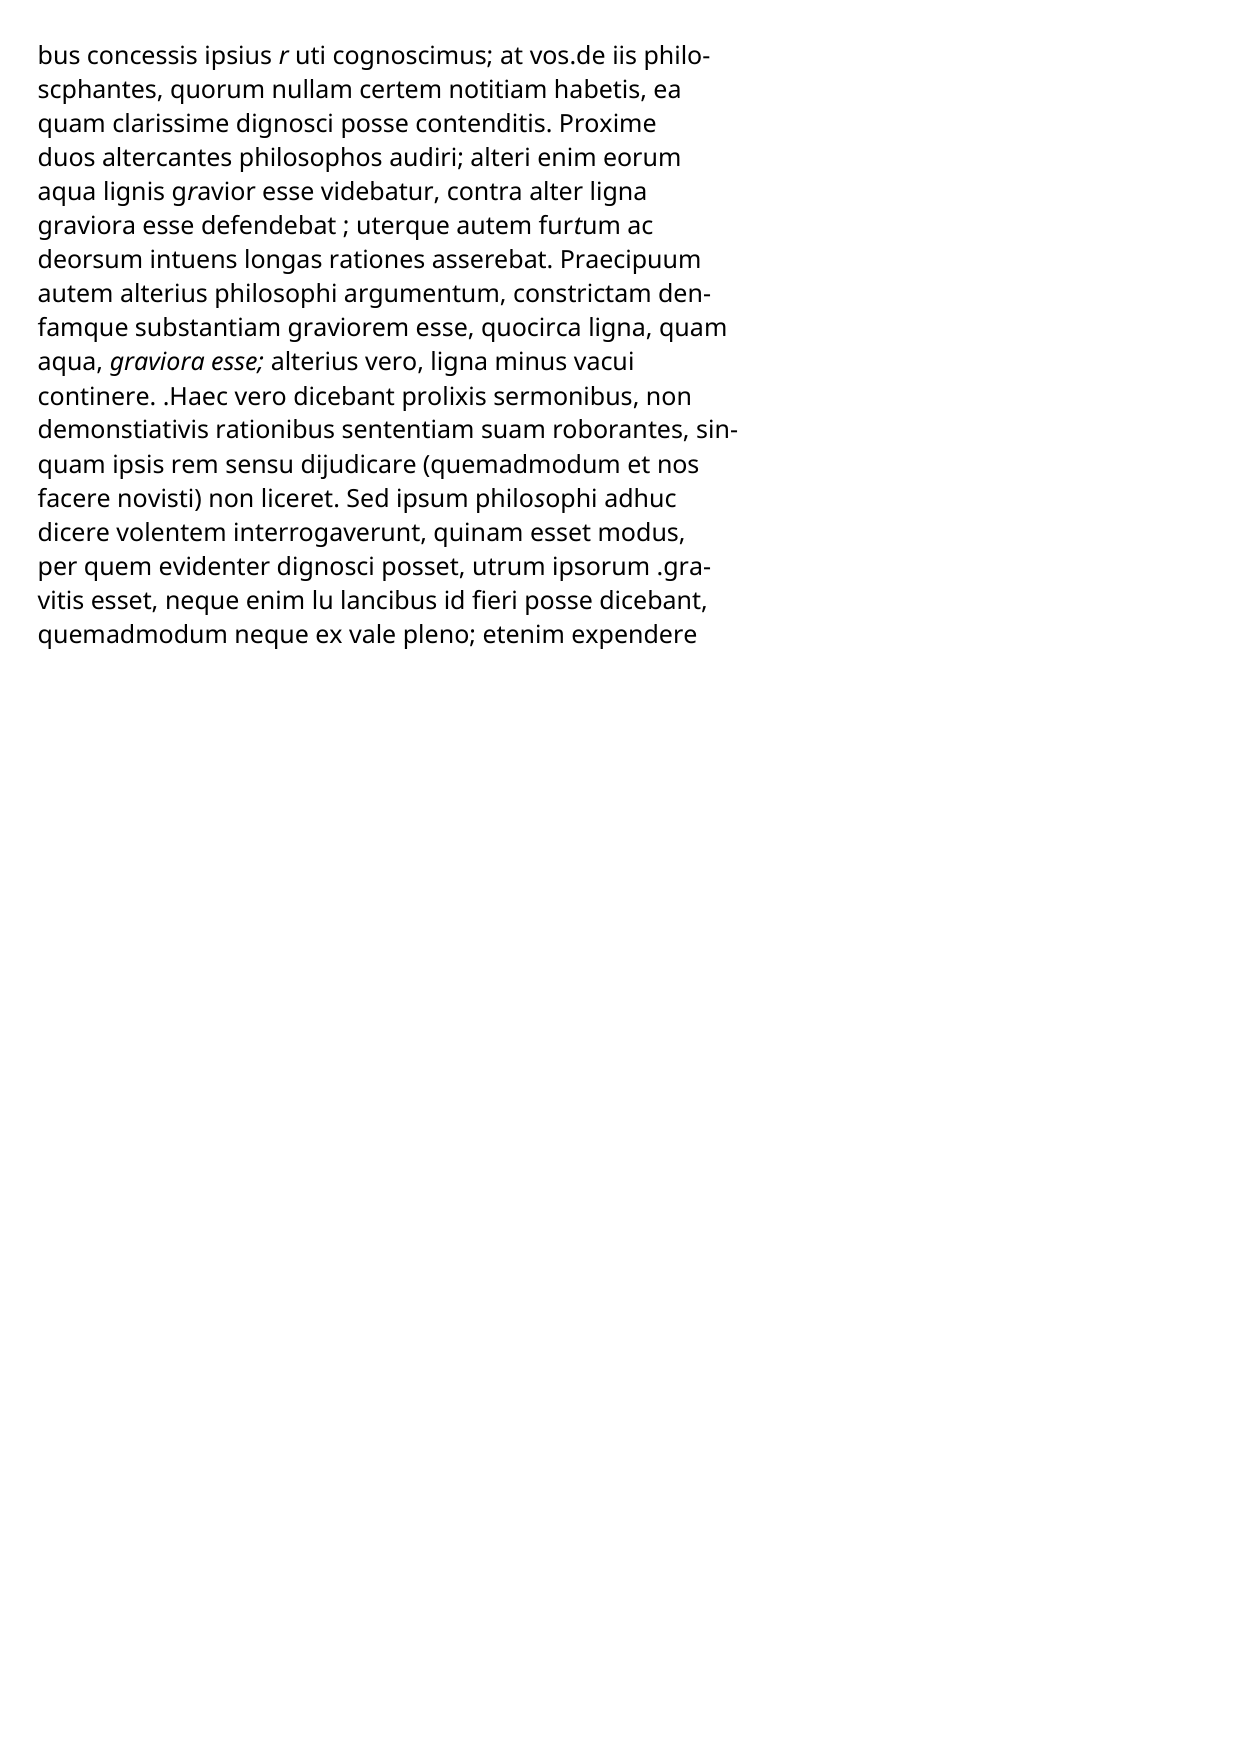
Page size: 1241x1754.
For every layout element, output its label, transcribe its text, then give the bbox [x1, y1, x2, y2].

text bus concessis ipsius r uti cognoscimus; at vos.de iis philo- scphantes, quorum nullam certem notitiam habetis, ea quam clarissime dignosci posse contenditis. Proxime duos altercantes philosophos audiri; alteri enim eorum aqua lignis gravior esse videbatur, contra alter ligna graviora esse defendebat ; uterque autem furtum ac deorsum intuens longas rationes asserebat. Praecipuum autem alterius philosophi argumentum, constrictam den- famque substantiam graviorem esse, quocirca ligna, quam aqua, graviora esse; alterius vero, ligna minus vacui continere. .Haec vero dicebant prolixis sermonibus, non demonstiativis rationibus sententiam suam roborantes, sin- quam ipsis rem sensu dijudicare (quemadmodum et nos facere novisti) non liceret. Sed ipsum philosophi adhuc dicere volentem interrogaverunt, quinam esset modus, per quem evidenter dignosci posset, utrum ipsorum .gra- vitis esset, neque enim lu lancibus id fieri posse dicebant, quemadmodum neque ex vale pleno; etenim expendere [37, 37, 1203, 651]
